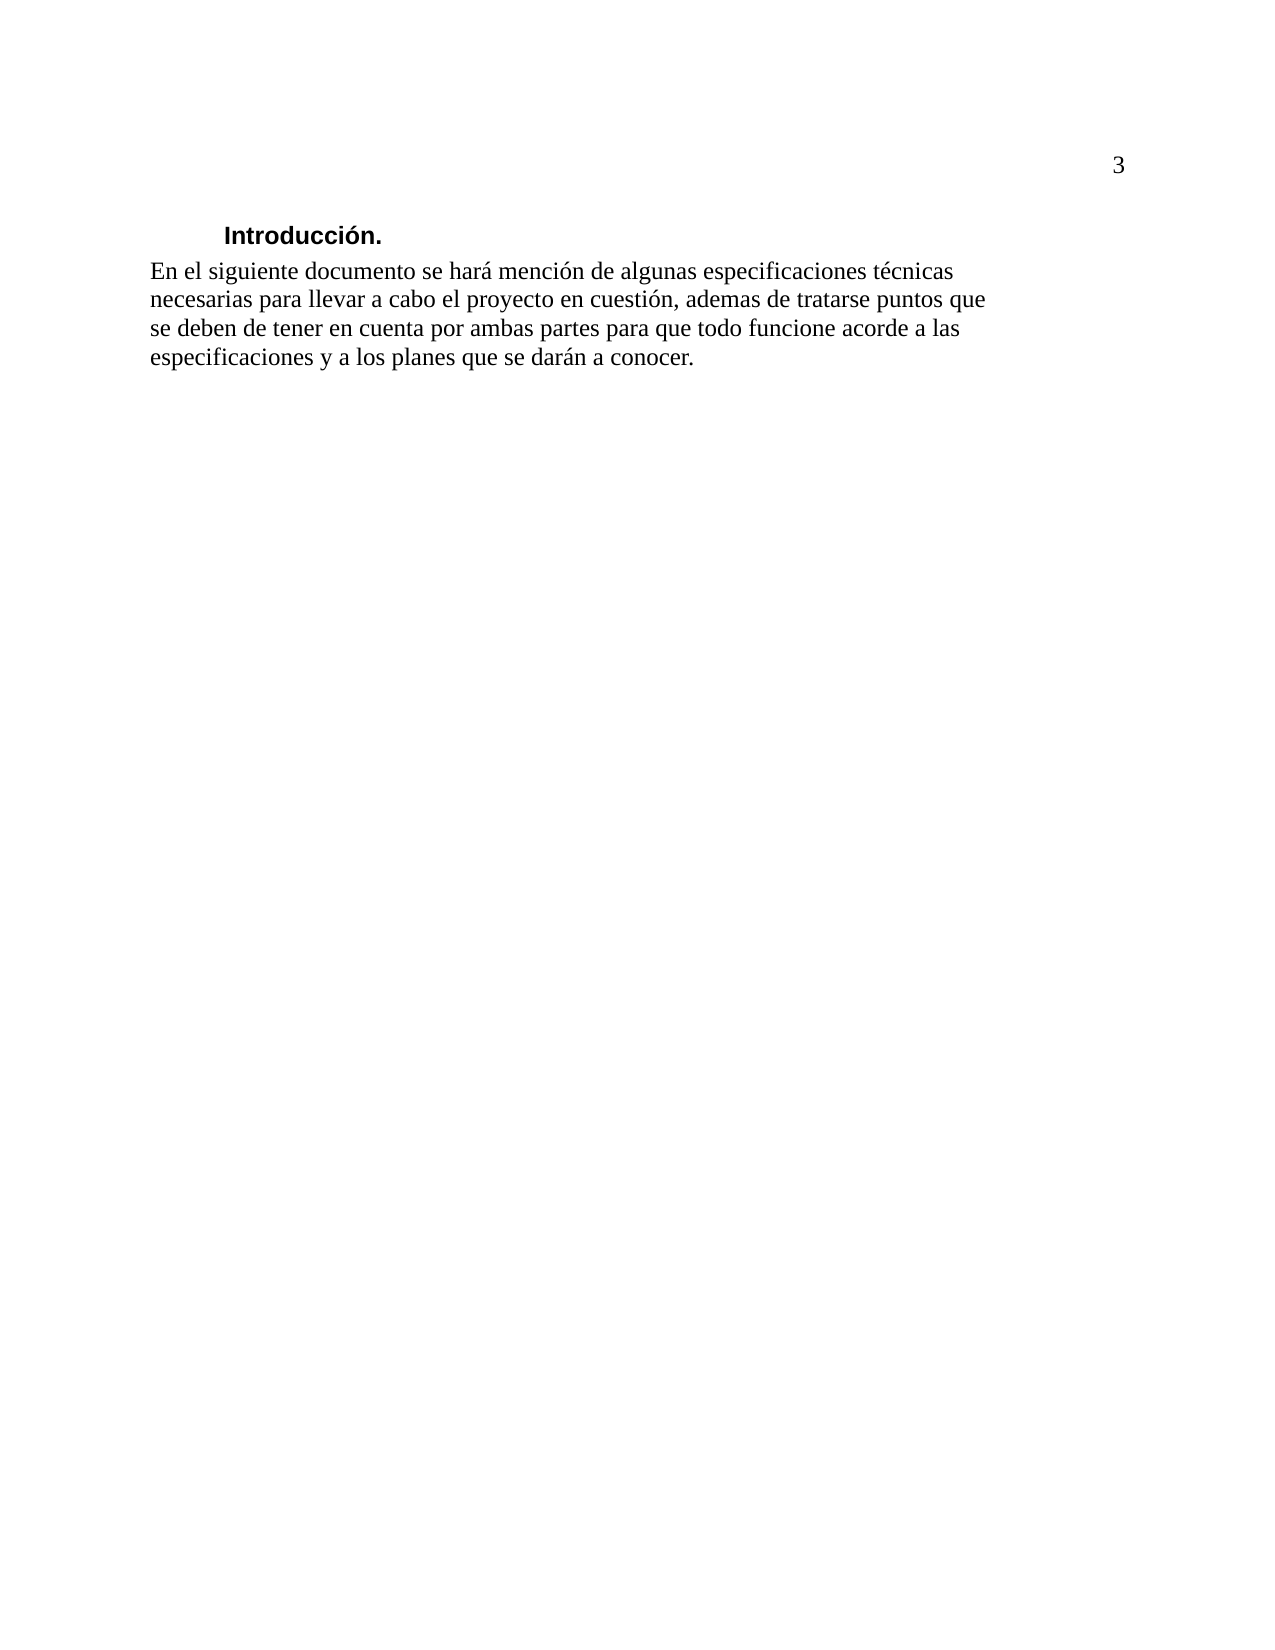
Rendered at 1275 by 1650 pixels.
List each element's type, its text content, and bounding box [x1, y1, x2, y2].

text necesarias para llevar a cabo el proyecto en cuestión, ademas de tratarse puntos que [150, 284, 1125, 313]
subtitle Introducción. [150, 221, 1125, 249]
text se deben de tener en cuenta por ambas partes para que todo funcione acorde a las [150, 313, 1125, 342]
text En el siguiente documento se hará mención de algunas especificaciones técnicas [150, 256, 1125, 284]
text especificaciones y a los planes que se darán a conocer. [150, 342, 1125, 371]
